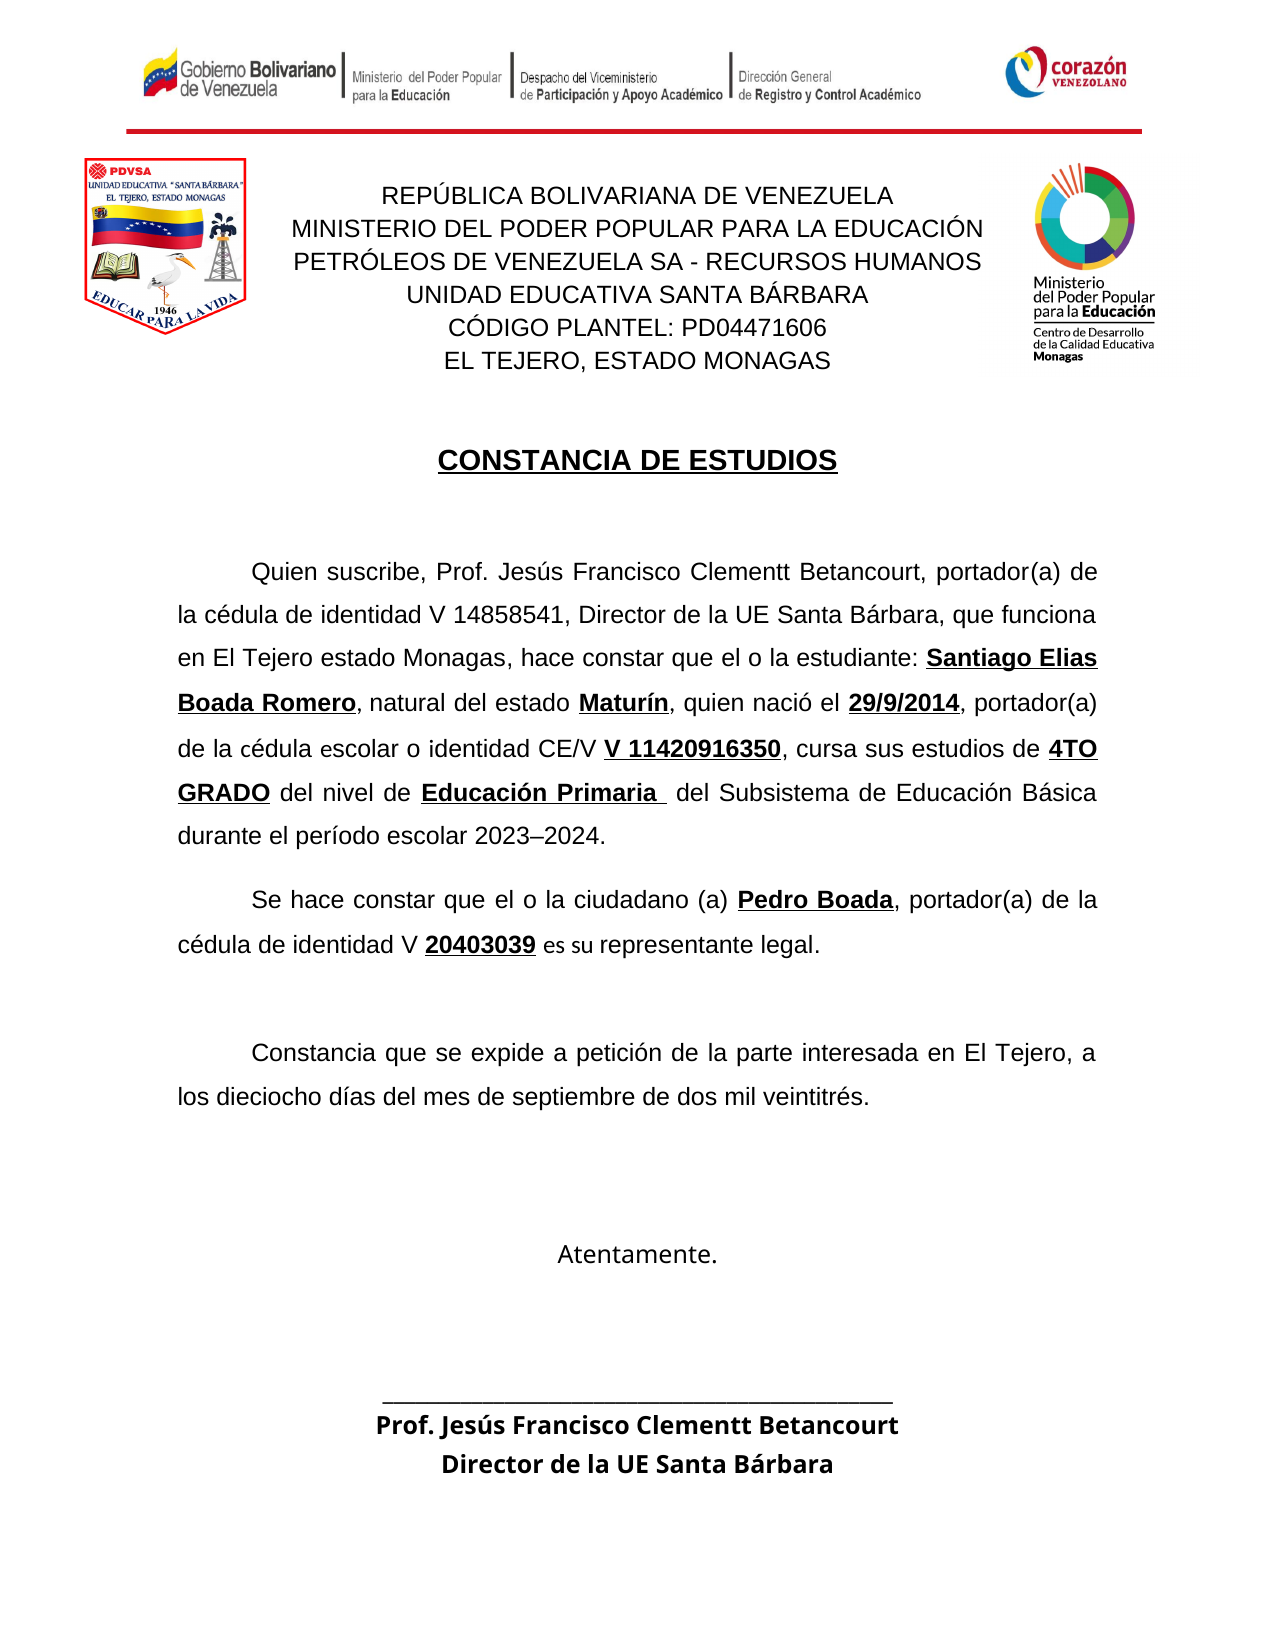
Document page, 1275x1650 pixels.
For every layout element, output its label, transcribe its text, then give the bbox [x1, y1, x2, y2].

text Quien suscribe, Prof. Jesús Francisco Clementt Betancourt, portador(a) de la cédula de identidad V 14858541, Director de la UE Santa Bárbara, que funciona en El Tejero estado Monagas, hace constar que el o la estudiante: Santiago Elias Boada Romero, natural del estado Maturín, quien nació el 29/9/2014, portador(a) de la cédula escolar o identidad CE/V V 11420916350, cursa sus estudios de 4TO GRADO del nivel de Educación Primaria del Subsistema de Educación Básica durante el período escolar 2023–2024. [177, 557, 1098, 849]
picture [126, 11, 1142, 134]
subtitle PETRÓLEOS DE VENEZUELA SA - RECURSOS HUMANOS [252, 247, 978, 275]
picture [79, 158, 252, 335]
text Atentamente. [177, 1237, 1098, 1271]
text EL TEJERO, ESTADO MONAGAS [177, 346, 978, 374]
picture [978, 153, 1200, 377]
text Director de la UE Santa Bárbara [177, 1447, 1098, 1481]
text Se hace constar que el o la ciudadano (a) Pedro Boada, portador(a) de la cédula de identidad V 20403039 es su representante legal. [177, 885, 1098, 959]
text ______________________________________________ [177, 1373, 1098, 1407]
subtitle MINISTERIO DEL PODER POPULAR PARA LA EDUCACIÓN [252, 214, 978, 242]
text CÓDIGO PLANTEL: PD04471606 [177, 313, 978, 341]
text Constancia que se expide a petición de la parte interesada en El Tejero, a los dieciocho días del mes de septiembre de dos mil veintitrés. [177, 1038, 1098, 1110]
text Prof. Jesús Francisco Clementt Betancourt [177, 1407, 1098, 1441]
text UNIDAD EDUCATIVA SANTA BÁRBARA [252, 280, 978, 308]
subtitle CONSTANCIA DE ESTUDIOS [177, 443, 1098, 476]
subtitle REPÚBLICA BOLIVARIANA DE VENEZUELA [252, 181, 978, 209]
